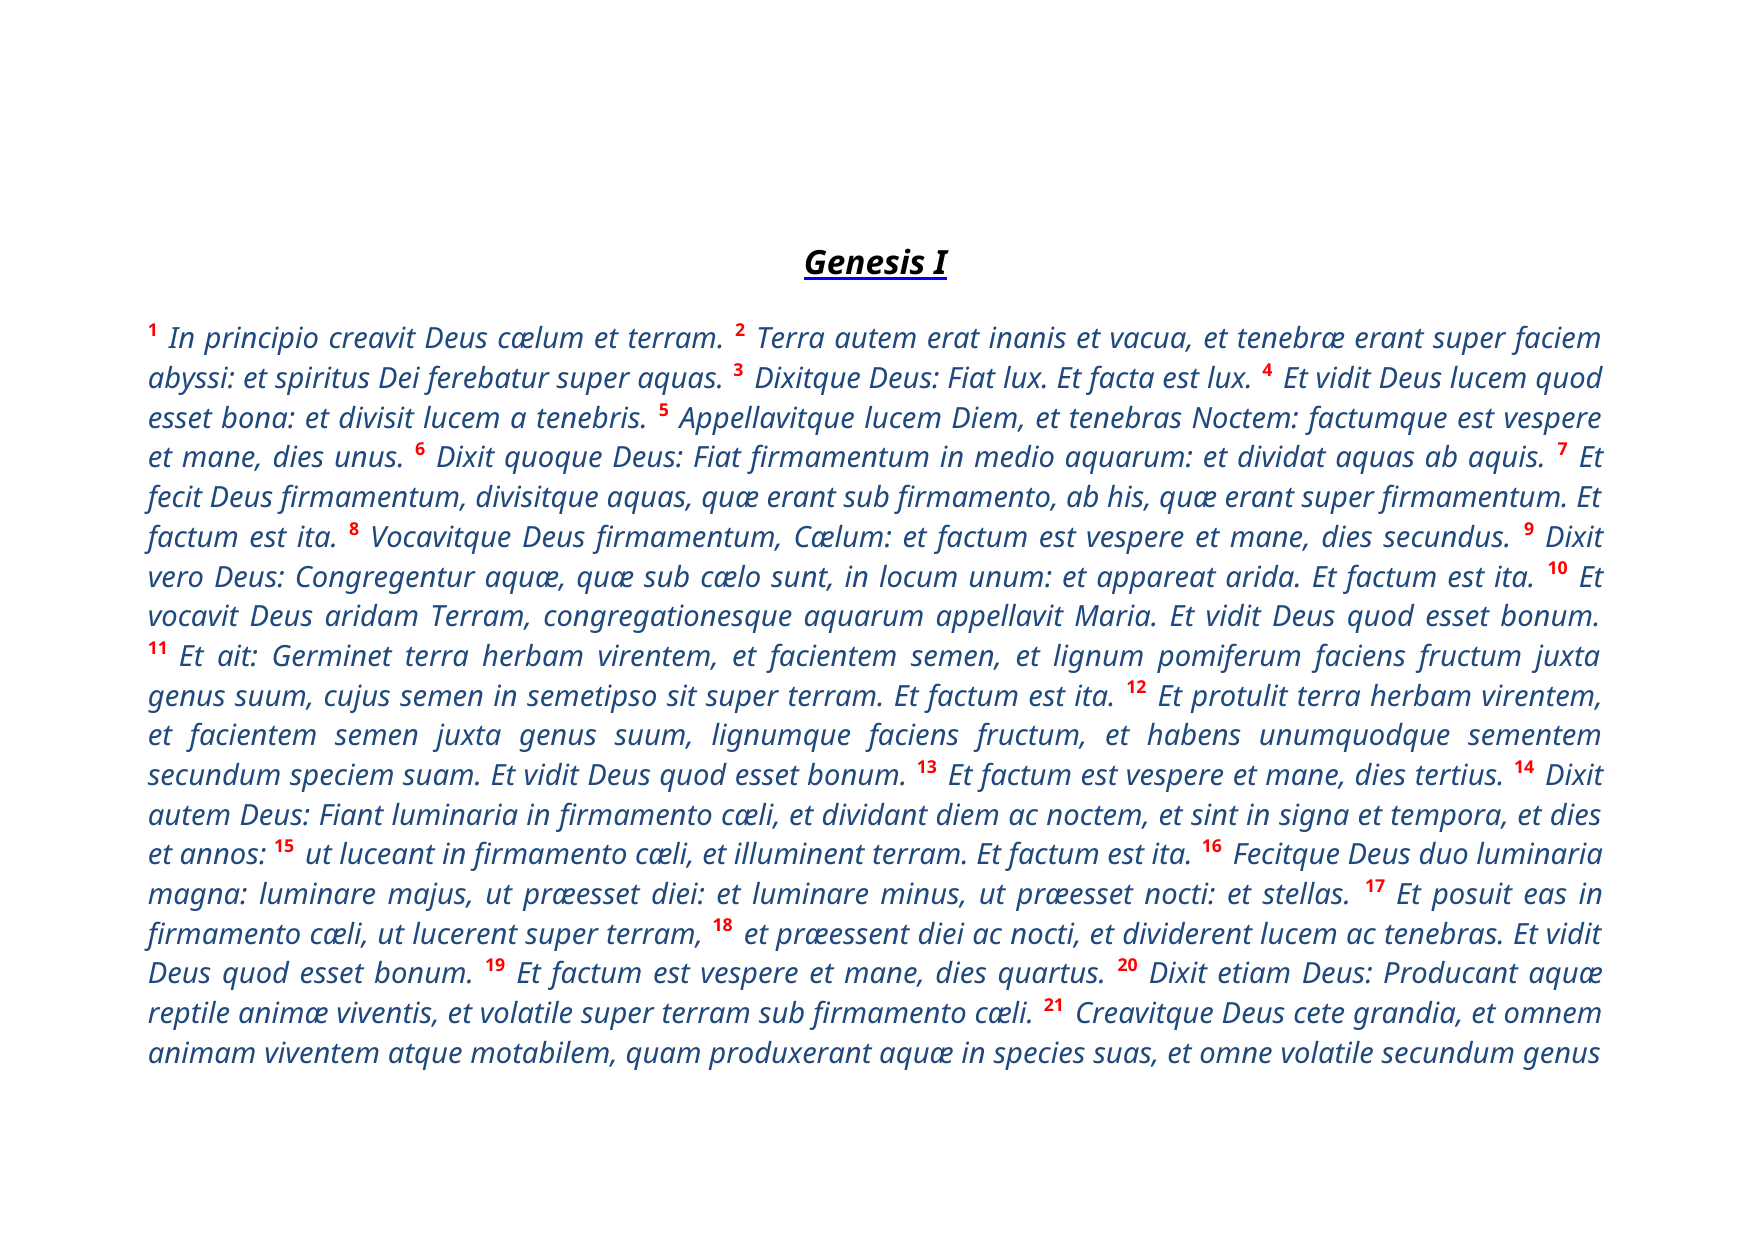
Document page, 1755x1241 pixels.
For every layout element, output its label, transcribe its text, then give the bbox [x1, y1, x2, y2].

text Genesis I [148, 239, 1606, 284]
text 1 In principio creavit Deus cælum et terram. 2 Terra autem erat inanis et vacua, et tenebræ erant super faciem abyssi: et spiritus Dei ferebatur super aquas. 3 Dixitque Deus: Fiat lux. Et facta est lux. 4 Et vidit Deus lucem quod esset bona: et divisit lucem a tenebris. 5 Appellavitque lucem Diem, et tenebras Noctem: factumque est vespere et mane, dies unus. 6 Dixit quoque Deus: Fiat firmamentum in medio aquarum: et dividat aquas ab aquis. 7 Et fecit Deus firmamentum, divisitque aquas, quæ erant sub firmamento, ab his, quæ erant super firmamentum. Et factum est ita. 8 Vocavitque Deus firmamentum, Cælum: et factum est vespere et mane, dies secundus. 9 Dixit vero Deus: Congregentur aquæ, quæ sub cælo sunt, in locum unum: et appareat arida. Et factum est ita. 10 Et vocavit Deus aridam Terram, congregationesque aquarum appellavit Maria. Et vidit Deus quod esset bonum. 11 Et ait: Germinet terra herbam virentem, et facientem semen, et lignum pomiferum faciens fructum juxta genus suum, cujus semen in semetipso sit super terram. Et factum est ita. 12 Et protulit terra herbam virentem, et facientem semen juxta genus suum, lignumque faciens fructum, et habens unumquodque sementem secundum speciem suam. Et vidit Deus quod esset bonum. 13 Et factum est vespere et mane, dies tertius. 14 Dixit autem Deus: Fiant luminaria in firmamento cæli, et dividant diem ac noctem, et sint in signa et tempora, et dies et annos: 15 ut luceant in firmamento cæli, et illuminent terram. Et factum est ita. 16 Fecitque Deus duo luminaria magna: luminare majus, ut præesset diei: et luminare minus, ut præesset nocti: et stellas. 17 Et posuit eas in firmamento cæli, ut lucerent super terram, 18 et præessent diei ac nocti, et dividerent lucem ac tenebras. Et vidit Deus quod esset bonum. 19 Et factum est vespere et mane, dies quartus. 20 Dixit etiam Deus: Producant aquæ reptile animæ viventis, et volatile super terram sub firmamento cæli. 21 Creavitque Deus cete grandia, et omnem animam viventem atque motabilem, quam produxerant aquæ in species suas, et omne volatile secundum genus [148, 318, 1606, 1072]
